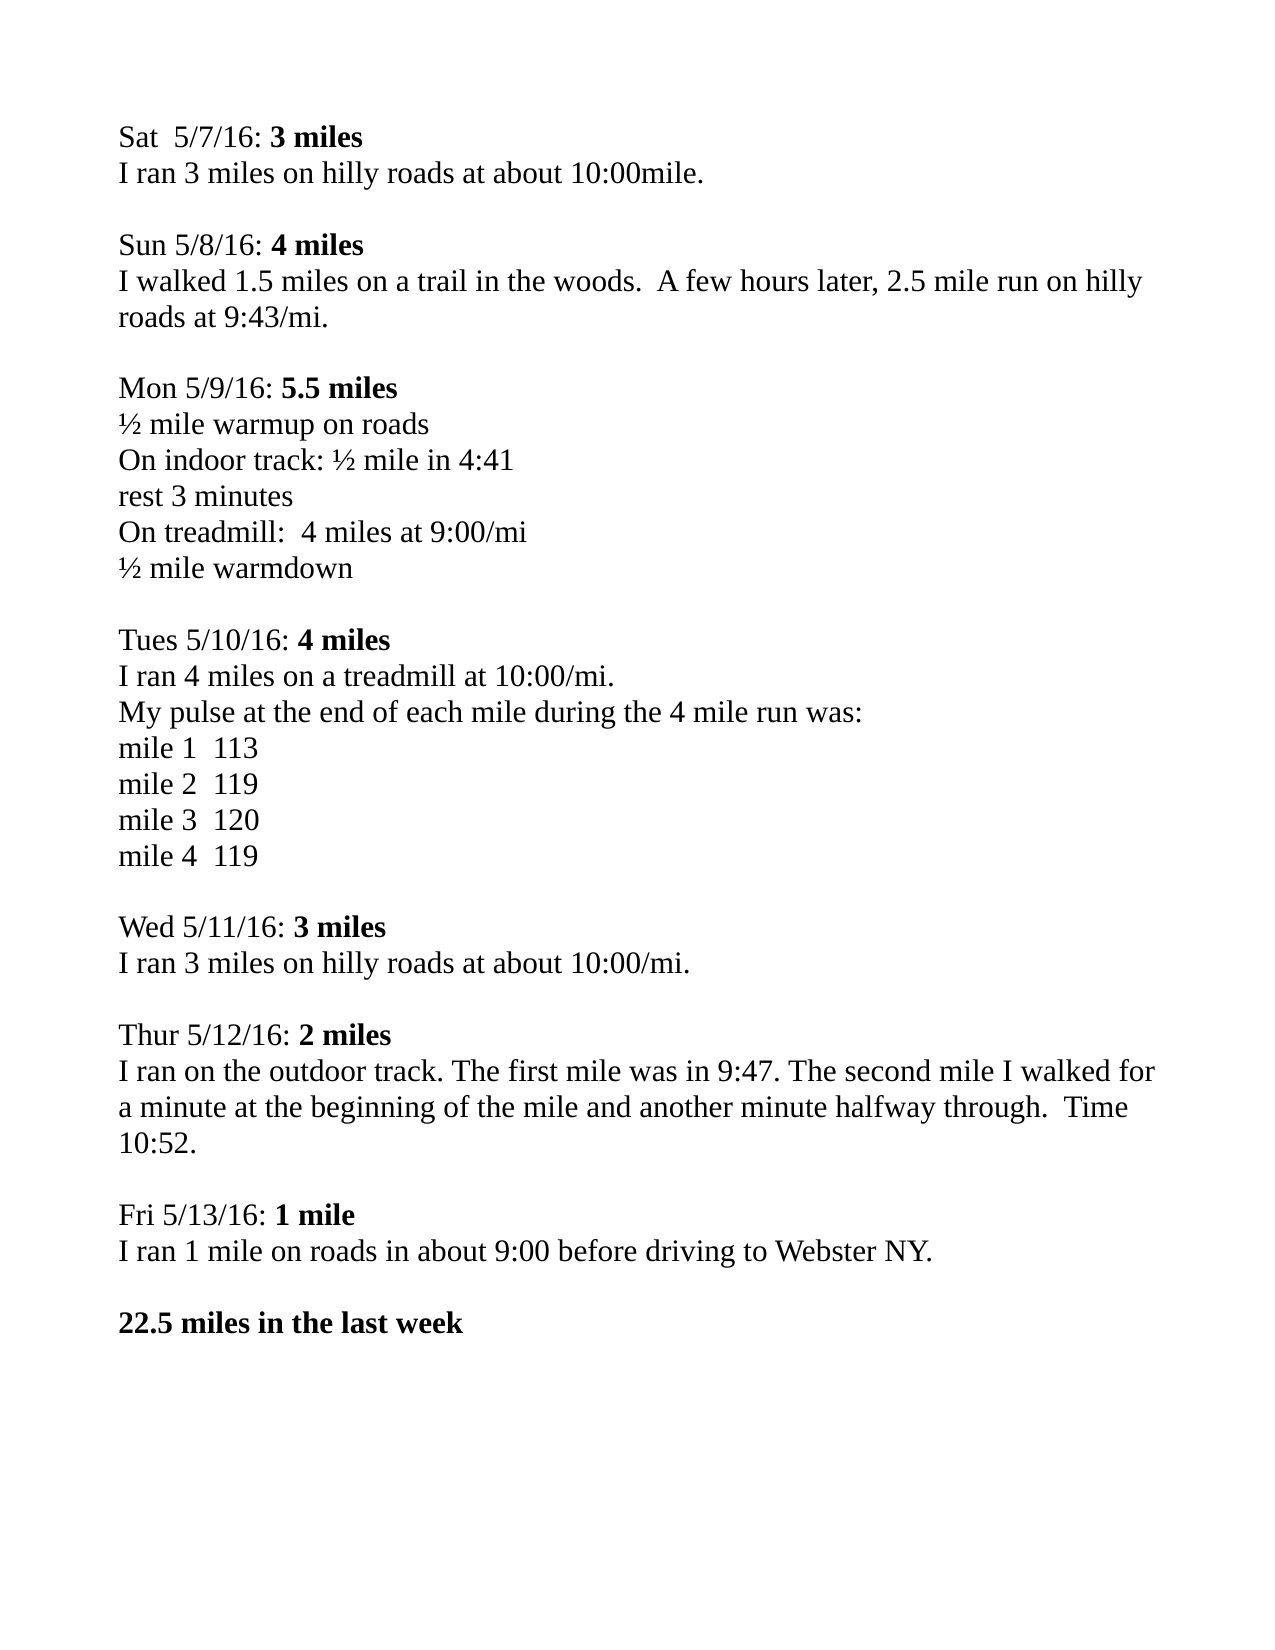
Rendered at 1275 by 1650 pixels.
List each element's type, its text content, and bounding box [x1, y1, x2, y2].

text I ran 4 miles on a treadmill at 10:00/mi. [118, 657, 1157, 693]
text mile 2 119 [118, 765, 1157, 801]
text I ran 1 mile on roads in about 9:00 before driving to Webster NY. [118, 1232, 1157, 1268]
text I ran on the outdoor track. The first mile was in 9:47. The second mile I walked for a minute at the beginning of the mile and another minute halfway through. Time 10:52. [118, 1052, 1157, 1160]
text Mon 5/9/16: 5.5 miles [118, 370, 1157, 406]
text On treadmill: 4 miles at 9:00/mi [118, 513, 1157, 549]
text Sun 5/8/16: 4 miles [118, 226, 1157, 262]
text I ran 3 miles on hilly roads at about 10:00mile. [118, 154, 1157, 190]
text Fri 5/13/16: 1 mile [118, 1196, 1157, 1232]
text I ran 3 miles on hilly roads at about 10:00/mi. [118, 945, 1157, 981]
text Wed 5/11/16: 3 miles [118, 909, 1157, 945]
text mile 4 119 [118, 837, 1157, 873]
text ½ mile warmdown [118, 549, 1157, 585]
text rest 3 minutes [118, 477, 1157, 513]
text My pulse at the end of each mile during the 4 mile run was: [118, 693, 1157, 729]
text ½ mile warmup on roads [118, 406, 1157, 442]
text Tues 5/10/16: 4 miles [118, 621, 1157, 657]
text Thur 5/12/16: 2 miles [118, 1017, 1157, 1052]
text mile 1 113 [118, 729, 1157, 765]
text mile 3 120 [118, 801, 1157, 837]
text I walked 1.5 miles on a trail in the woods. A few hours later, 2.5 mile run on hilly roads at 9:43/mi. [118, 262, 1157, 334]
text 22.5 miles in the last week [118, 1304, 1157, 1340]
text On indoor track: ½ mile in 4:41 [118, 442, 1157, 477]
text Sat 5/7/16: 3 miles [118, 118, 1157, 154]
